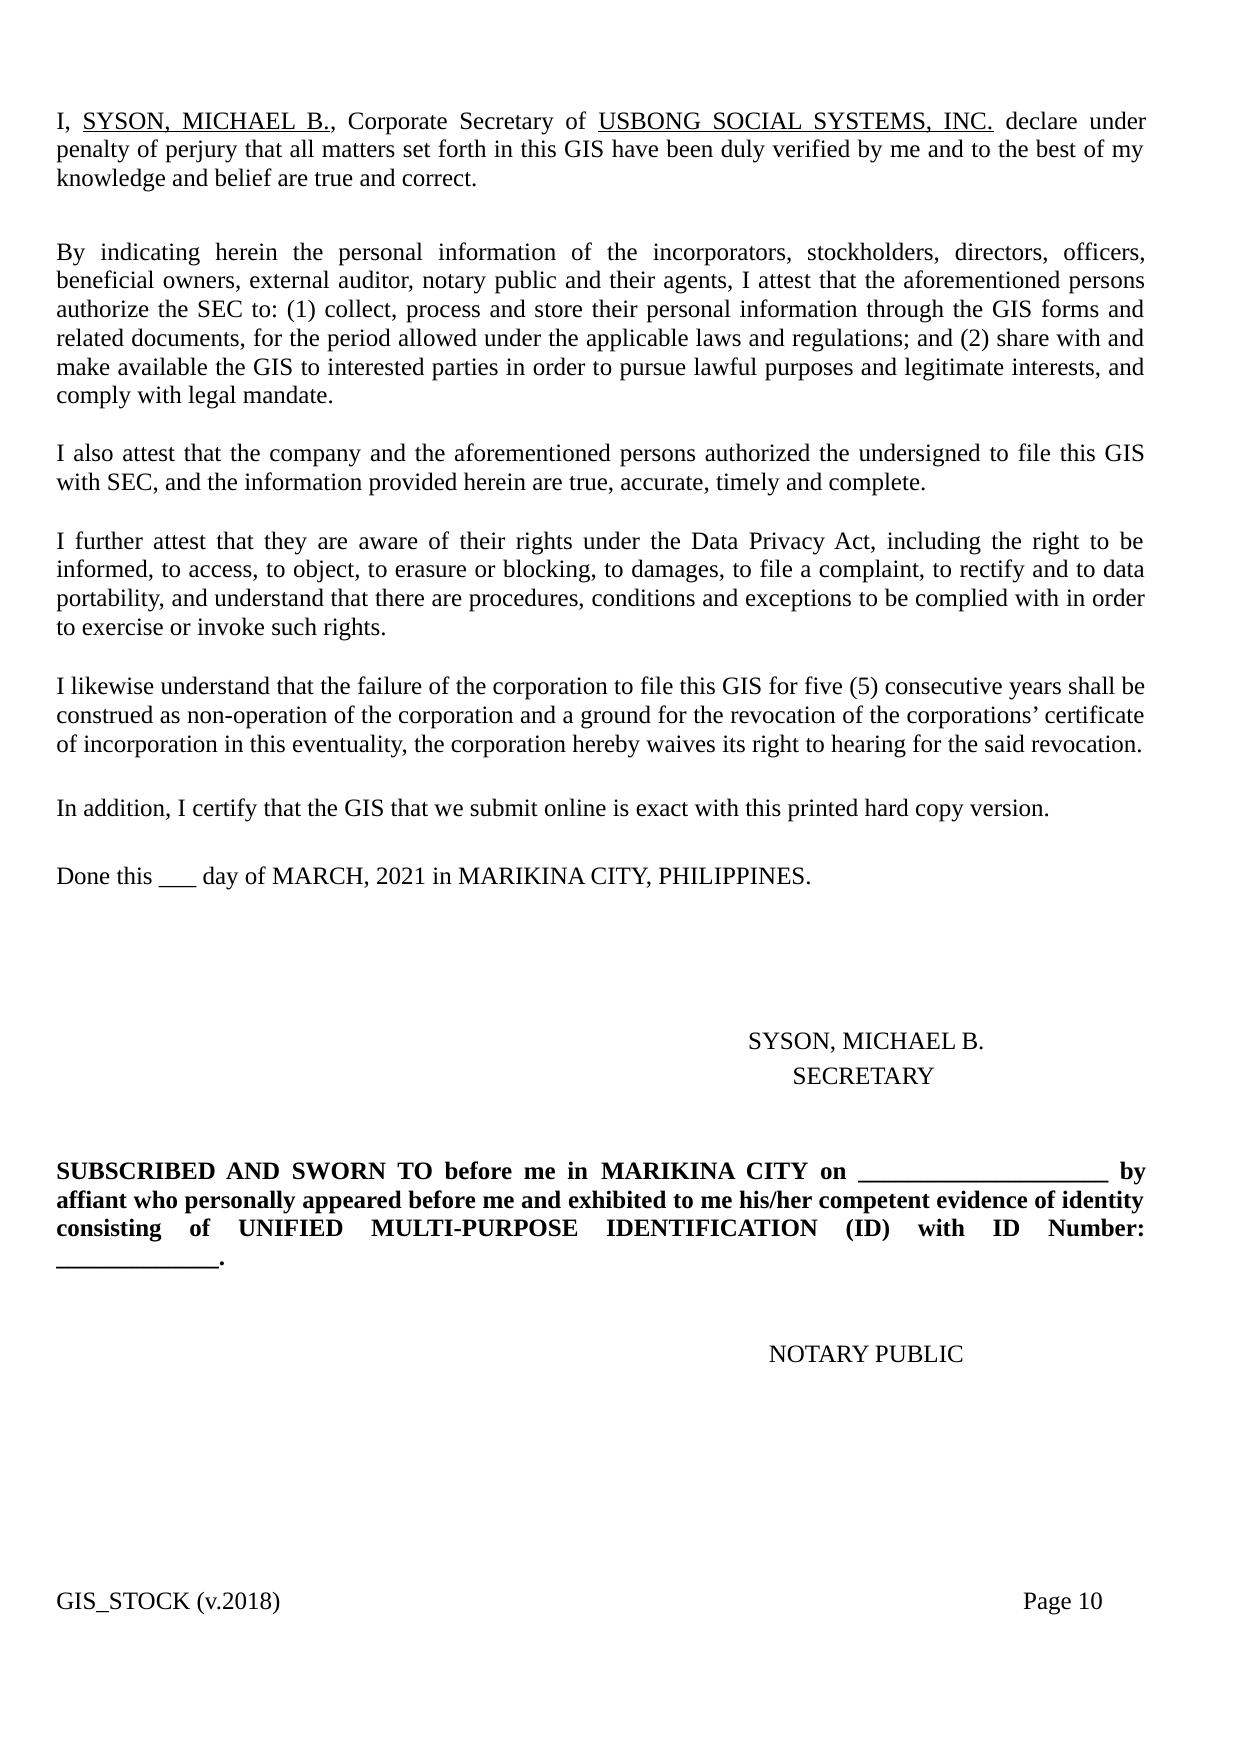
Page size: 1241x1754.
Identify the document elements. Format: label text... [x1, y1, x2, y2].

table_cell [53, 1337, 294, 1371]
table_cell [708, 758, 815, 791]
table_cell [815, 824, 922, 856]
table_cell [1020, 1463, 1131, 1493]
table_cell [53, 960, 294, 993]
table_cell [508, 1090, 601, 1123]
table_cell [1020, 1123, 1131, 1156]
table_cell [922, 993, 1020, 1023]
table_cell [601, 894, 708, 927]
table_cell [401, 1023, 508, 1057]
table_cell SECRETARY [708, 1057, 1020, 1090]
table_cell [601, 1090, 708, 1123]
table_cell [1020, 824, 1131, 856]
table_cell [601, 1524, 708, 1554]
table_header [601, 59, 708, 92]
table_cell [1131, 1304, 1149, 1337]
table_cell [294, 1402, 401, 1432]
table_cell [1131, 1057, 1149, 1090]
table_cell [922, 1493, 1020, 1524]
table_cell [601, 1432, 708, 1463]
table_cell [1131, 1493, 1149, 1524]
table_header [401, 59, 508, 92]
table_cell [1020, 1554, 1131, 1585]
table_cell [708, 1304, 815, 1337]
table_cell [815, 1090, 922, 1123]
table_cell [1131, 1371, 1149, 1402]
table_cell [401, 1493, 508, 1524]
table_cell [401, 1463, 508, 1493]
table_cell [508, 1371, 601, 1402]
table_cell [53, 927, 294, 960]
table_cell [601, 960, 708, 993]
table_cell [708, 1432, 815, 1463]
table_cell [601, 1371, 708, 1402]
table_cell [294, 1463, 401, 1493]
table_cell SYSON, MICHAEL B. [601, 1023, 1131, 1057]
table_cell [508, 1402, 601, 1432]
table_cell [53, 495, 1149, 526]
table_cell [815, 894, 922, 927]
table_cell I likewise understand that the failure of the corporation to file this GIS for five (5) consecutive years shall be construed as non-operation of the corporation and a ground for the revocation of the corporations’ certificate of incorporation in this eventuality, the corporation hereby waives its right to hearing for the said revocation. [53, 671, 1149, 758]
table_cell [294, 894, 401, 927]
table_cell [1020, 927, 1131, 960]
table_cell [401, 927, 508, 960]
table_cell [708, 927, 815, 960]
table_cell [601, 1057, 708, 1090]
table_cell [815, 1402, 922, 1432]
table_cell [294, 960, 401, 993]
table_cell [922, 1304, 1020, 1337]
table_cell [1020, 1271, 1131, 1304]
table_cell [508, 1304, 601, 1337]
table_cell By indicating herein the personal information of the incorporators, stockholders, directors, officers, beneficial owners, external auditor, notary public and their agents, I attest that the aforementioned persons authorize the SEC to: (1) collect, process and store their personal information through the GIS forms and related documents, for the period allowed under the applicable laws and regulations; and (2) share with and make available the GIS to interested parties in order to pursue lawful purposes and legitimate interests, and comply with legal mandate. [53, 237, 1149, 409]
table_header [708, 59, 815, 92]
table_cell [1020, 894, 1131, 927]
table_cell [53, 993, 294, 1023]
table_cell [53, 1371, 294, 1402]
table_cell SUBSCRIBED AND SWORN TO before me in MARIKINA CITY on ____________________ by affiant who personally appeared before me and exhibited to me his/her competent evidence of identity consisting of UNIFIED MULTI-PURPOSE IDENTIFICATION (ID) with ID Number: _____________. [53, 1156, 1149, 1271]
table_cell [508, 1524, 601, 1554]
table_cell [1131, 993, 1149, 1023]
table_cell [294, 1585, 401, 1615]
table_cell [708, 1271, 815, 1304]
table_cell [922, 1402, 1020, 1432]
table_cell [401, 1371, 508, 1402]
table_cell [708, 824, 815, 856]
table_cell [508, 894, 601, 927]
table_cell [508, 993, 601, 1023]
table_cell [401, 993, 508, 1023]
table_cell [1131, 1585, 1149, 1615]
table_cell [294, 758, 401, 791]
table_cell [708, 993, 815, 1023]
table_cell [601, 1402, 708, 1432]
table_cell [401, 758, 508, 791]
table_cell [922, 1271, 1020, 1304]
table_cell [508, 1023, 601, 1057]
table_cell [601, 927, 708, 960]
table_cell [401, 960, 508, 993]
table_cell [294, 1524, 401, 1554]
table_cell [815, 1554, 922, 1585]
table_cell [401, 1271, 508, 1304]
table_cell [401, 1585, 508, 1615]
table_header [294, 59, 401, 92]
table_cell [53, 206, 1149, 237]
table_cell [708, 1615, 815, 1646]
table_cell [1020, 1090, 1131, 1123]
table_cell [815, 1493, 922, 1524]
table_cell [53, 1123, 294, 1156]
table_cell [401, 824, 508, 856]
table_cell [601, 1493, 708, 1524]
table_cell [815, 927, 922, 960]
table_cell [815, 1585, 922, 1615]
table_cell [922, 1123, 1020, 1156]
table_cell [294, 1432, 401, 1463]
table_cell [1131, 824, 1149, 856]
table_cell [53, 641, 1149, 671]
table_cell [53, 1554, 294, 1585]
table_cell [1131, 1090, 1149, 1123]
table_cell [1131, 1402, 1149, 1432]
table_header [815, 59, 922, 92]
table_cell [53, 1023, 294, 1057]
table_cell [508, 1057, 601, 1090]
table_cell [1020, 1493, 1131, 1524]
table_cell [922, 1432, 1020, 1463]
table_header [1131, 59, 1149, 92]
table_cell [1131, 1023, 1149, 1057]
table_cell [922, 758, 1020, 791]
table_cell [1020, 1432, 1131, 1463]
table_cell [601, 1463, 708, 1493]
table_header [53, 59, 294, 92]
table_cell [1131, 1463, 1149, 1493]
table_cell [1020, 1402, 1131, 1432]
table_header [922, 59, 1020, 92]
table_cell [294, 1304, 401, 1337]
table_cell [401, 1524, 508, 1554]
table_cell [601, 1304, 708, 1337]
table_cell [708, 1090, 815, 1123]
table_cell [1020, 1615, 1131, 1646]
table_cell [53, 1615, 294, 1646]
table_cell [401, 894, 508, 927]
table_cell [401, 1432, 508, 1463]
table_cell [601, 1585, 708, 1615]
table_cell [1020, 993, 1131, 1023]
table_cell [508, 927, 601, 960]
table_cell [53, 1524, 294, 1554]
table_cell GIS_STOCK (v.2018) [53, 1585, 294, 1615]
table_cell [294, 1090, 401, 1123]
table_cell [1131, 1615, 1149, 1646]
table_cell [922, 1371, 1020, 1402]
table_cell [1131, 1524, 1149, 1554]
table_cell [708, 1402, 815, 1432]
table_cell [1131, 1554, 1149, 1585]
table_cell [294, 1123, 401, 1156]
table_cell [1131, 960, 1149, 993]
table_cell [1131, 1432, 1149, 1463]
table_cell Done this ___ day of MARCH, 2021 in MARIKINA CITY, PHILIPPINES. [53, 856, 1149, 894]
table_cell [708, 960, 815, 993]
table_cell [294, 1023, 401, 1057]
table_header [1020, 59, 1131, 92]
table_cell [708, 1371, 815, 1402]
table_cell [508, 960, 601, 993]
table_cell [294, 1337, 401, 1371]
table_cell [401, 1402, 508, 1432]
table_cell [708, 1554, 815, 1585]
table_cell [53, 758, 294, 791]
table_cell [294, 824, 401, 856]
table_cell [1020, 1304, 1131, 1337]
table_cell [401, 1554, 508, 1585]
table_cell [508, 1615, 601, 1646]
table_cell [601, 824, 708, 856]
table_cell [601, 1554, 708, 1585]
table_cell [401, 1123, 508, 1156]
table_cell [815, 1615, 922, 1646]
table_cell [508, 1337, 601, 1371]
table_cell [1020, 758, 1131, 791]
table_cell [53, 1304, 294, 1337]
table_cell [53, 1271, 294, 1304]
table_cell [815, 1123, 922, 1156]
table_cell [922, 1554, 1020, 1585]
table_cell [922, 1524, 1020, 1554]
table_cell [922, 894, 1020, 927]
table_cell [401, 1337, 508, 1371]
table_cell [922, 1615, 1020, 1646]
table_cell [601, 758, 708, 791]
table_cell [708, 1585, 815, 1615]
table_cell [508, 758, 601, 791]
table_cell [294, 1371, 401, 1402]
table_cell [708, 1123, 815, 1156]
table_cell [53, 1057, 294, 1090]
table_cell [922, 1090, 1020, 1123]
table_cell [708, 894, 815, 927]
table_cell [401, 1615, 508, 1646]
table_cell [1020, 1524, 1131, 1554]
table_cell [815, 1432, 922, 1463]
table_cell [508, 1432, 601, 1463]
table_cell [508, 824, 601, 856]
table_cell [508, 1554, 601, 1585]
table_cell [601, 1123, 708, 1156]
table_cell [294, 927, 401, 960]
table_cell [815, 1304, 922, 1337]
table_cell [294, 1057, 401, 1090]
table_cell [53, 1402, 294, 1432]
table_cell [922, 927, 1020, 960]
table_cell [815, 960, 922, 993]
table_cell Page 10 [1020, 1585, 1131, 1615]
table_cell I further attest that they are aware of their rights under the Data Privacy Act, including the right to be informed, to access, to object, to erasure or blocking, to damages, to file a complaint, to rectify and to data portability, and understand that there are procedures, conditions and exceptions to be complied with in order to exercise or invoke such rights. [53, 526, 1149, 641]
table_cell [1131, 927, 1149, 960]
table_cell [1020, 1371, 1131, 1402]
table_cell [601, 1615, 708, 1646]
table_cell [294, 1271, 401, 1304]
table_cell [294, 993, 401, 1023]
table_cell [601, 993, 708, 1023]
table_cell [1131, 1123, 1149, 1156]
table_cell [508, 1463, 601, 1493]
table_cell [815, 1271, 922, 1304]
table_cell [815, 1463, 922, 1493]
table_cell [922, 1463, 1020, 1493]
table_cell [294, 1554, 401, 1585]
table_cell [508, 1123, 601, 1156]
table_cell [815, 1524, 922, 1554]
table_header [508, 59, 601, 92]
table_cell [294, 1493, 401, 1524]
table_cell [401, 1304, 508, 1337]
table_cell [401, 1090, 508, 1123]
table_cell [708, 1493, 815, 1524]
table_cell [508, 1585, 601, 1615]
table_cell [53, 894, 294, 927]
table_cell [1131, 758, 1149, 791]
table_cell In addition, I certify that the GIS that we submit online is exact with this printed hard copy version. [53, 791, 1149, 823]
table_cell NOTARY PUBLIC [601, 1337, 1131, 1371]
table_cell [53, 1493, 294, 1524]
table_cell [1131, 894, 1149, 927]
table_cell [53, 1463, 294, 1493]
table_cell [708, 1463, 815, 1493]
table_cell [53, 409, 1149, 438]
table_cell [1131, 1271, 1149, 1304]
table_cell [53, 1432, 294, 1463]
table_cell [53, 824, 294, 856]
table_cell [815, 758, 922, 791]
table_cell [1020, 1057, 1131, 1090]
table_cell [1020, 960, 1131, 993]
table_cell [922, 960, 1020, 993]
table_cell [708, 1524, 815, 1554]
table_cell [815, 993, 922, 1023]
table_cell I, SYSON, MICHAEL B., Corporate Secretary of USBONG SOCIAL SYSTEMS, INC. declare under penalty of perjury that all matters set forth in this GIS have been duly verified by me and to the best of my knowledge and belief are true and correct. [53, 92, 1149, 206]
table_cell [401, 1057, 508, 1090]
table_cell [922, 824, 1020, 856]
table_cell [508, 1493, 601, 1524]
table_cell [601, 1271, 708, 1304]
table_cell [294, 1615, 401, 1646]
table_cell [922, 1585, 1020, 1615]
table_cell I also attest that the company and the aforementioned persons authorized the undersigned to file this GIS with SEC, and the information provided herein are true, accurate, timely and complete. [53, 438, 1149, 495]
table_cell [508, 1271, 601, 1304]
table_cell [1131, 1337, 1149, 1371]
table_cell [53, 1090, 294, 1123]
table_cell [815, 1371, 922, 1402]
